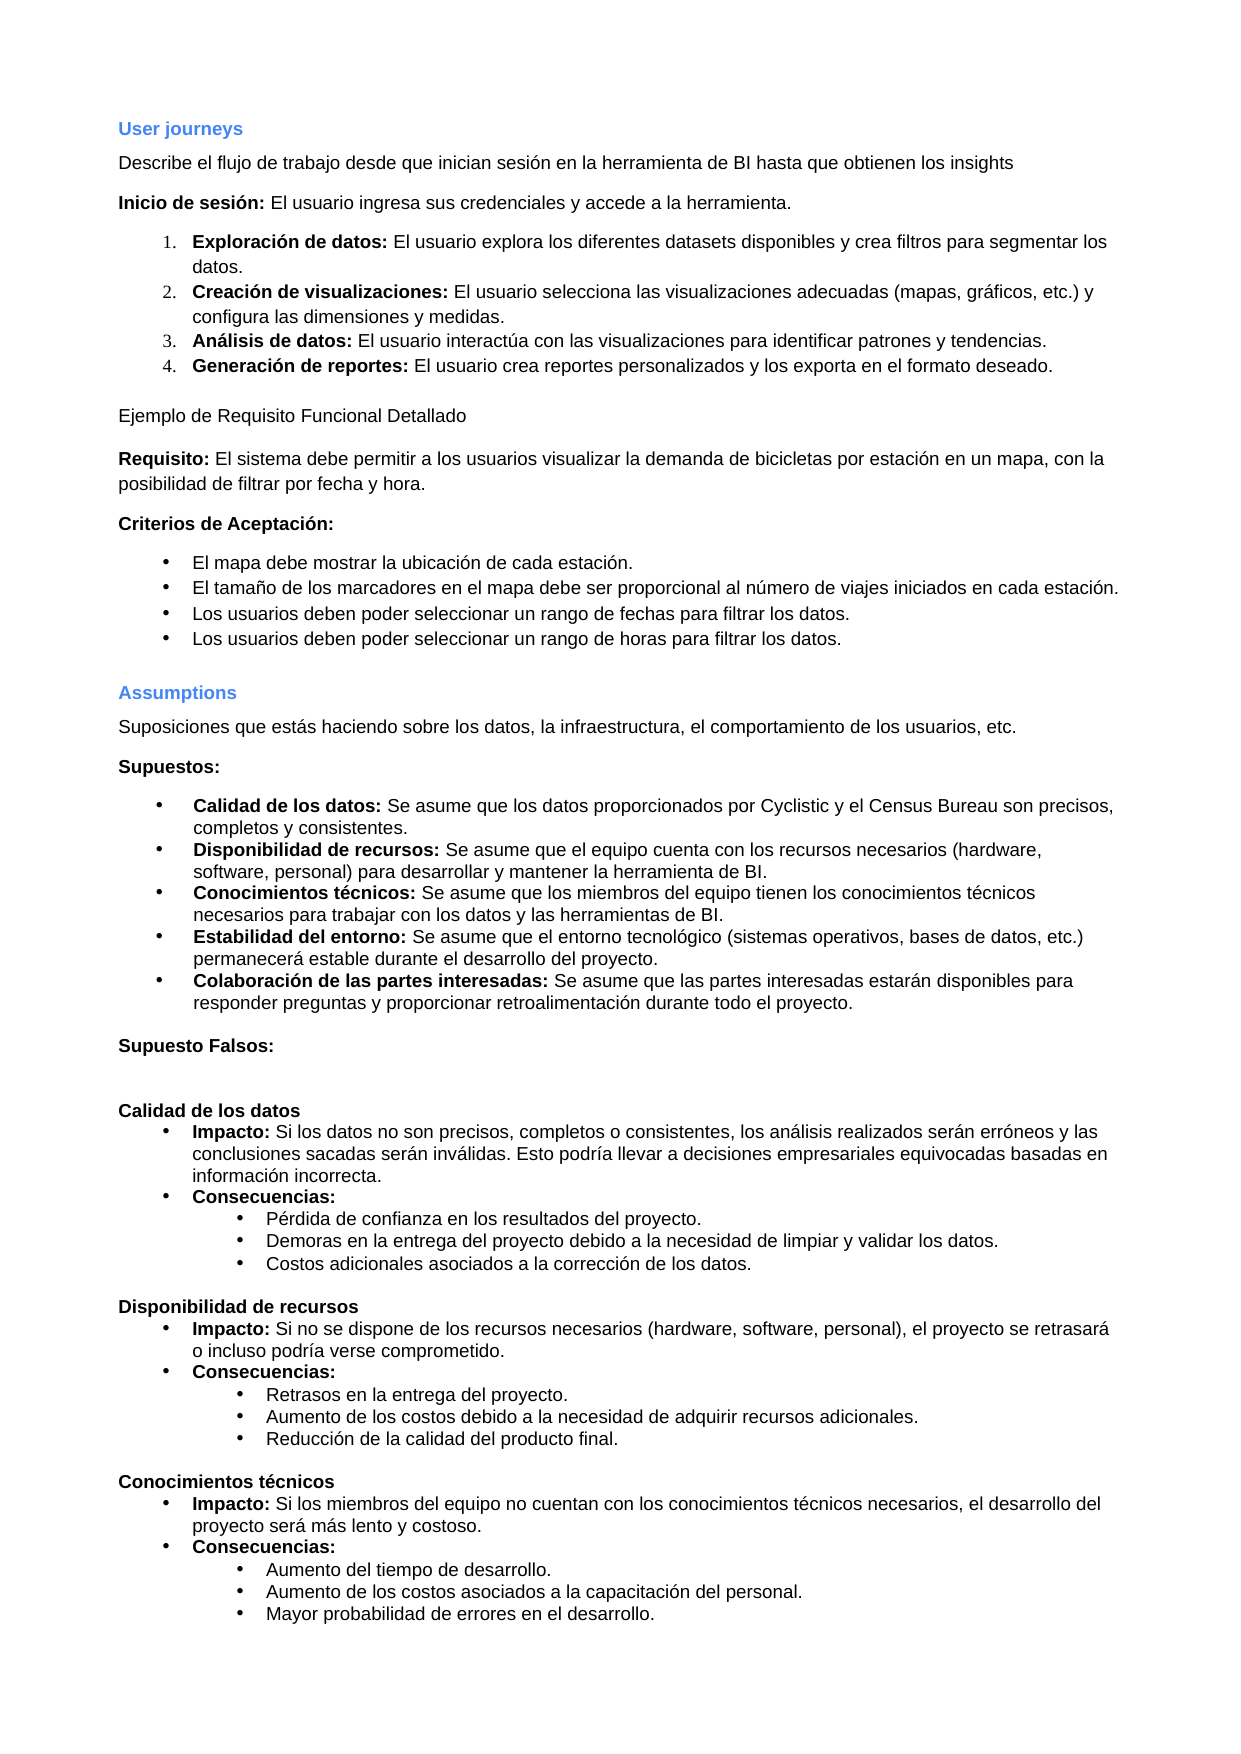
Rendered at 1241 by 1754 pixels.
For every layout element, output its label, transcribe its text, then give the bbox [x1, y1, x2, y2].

list Pérdida de confianza en los resultados del proyecto. [236, 1208, 1122, 1230]
list Costos adicionales asociados a la corrección de los datos. [236, 1252, 1122, 1274]
list Impacto: Si los datos no son precisos, completos o consistentes, los análisis realizados serán erróneos y las conclusiones sacadas serán inválidas. Esto podría llevar a decisiones empresariales equivocadas basadas en información incorrecta. [162, 1121, 1122, 1186]
text Supuestos: [118, 756, 1122, 777]
list Análisis de datos: El usuario interactúa con las visualizaciones para identificar patrones y tendencias. [162, 330, 1122, 352]
list Calidad de los datos: Se asume que los datos proporcionados por Cyclistic y el Census Bureau son precisos, completos y consistentes. [156, 795, 1122, 838]
list Creación de visualizaciones: El usuario selecciona las visualizaciones adecuadas (mapas, gráficos, etc.) y configura las dimensiones y medidas. [162, 281, 1122, 327]
list Los usuarios deben poder seleccionar un rango de fechas para filtrar los datos. [162, 602, 1122, 624]
text Disponibilidad de recursos [118, 1296, 1122, 1318]
subtitle User journeys [118, 118, 1122, 140]
list Consecuencias: [162, 1361, 1122, 1383]
list El mapa debe mostrar la ubicación de cada estación. [162, 552, 1122, 574]
text Suposiciones que estás haciendo sobre los datos, la infraestructura, el comportamiento de los usuarios, etc. [118, 716, 1122, 738]
list Generación de reportes: El usuario crea reportes personalizados y los exporta en el formato deseado. [162, 355, 1122, 377]
text Calidad de los datos [118, 1099, 1122, 1121]
list Consecuencias: [162, 1186, 1122, 1208]
text Criterios de Aceptación: [118, 512, 1122, 534]
text Requisito: El sistema debe permitir a los usuarios visualizar la demanda de bicicletas por estación en un mapa, con la posibilidad de filtrar por fecha y hora. [118, 448, 1122, 494]
list Disponibilidad de recursos: Se asume que el equipo cuenta con los recursos necesarios (hardware, software, personal) para desarrollar y mantener la herramienta de BI. [156, 838, 1122, 882]
list Reducción de la calidad del producto final. [236, 1427, 1122, 1449]
text Supuesto Falsos: [118, 1035, 1122, 1056]
list Los usuarios deben poder seleccionar un rango de horas para filtrar los datos. [162, 628, 1122, 650]
list Impacto: Si no se dispone de los recursos necesarios (hardware, software, personal), el proyecto se retrasará o incluso podría verse comprometido. [162, 1318, 1122, 1361]
list Aumento de los costos asociados a la capacitación del personal. [236, 1581, 1122, 1603]
list El tamaño de los marcadores en el mapa debe ser proporcional al número de viajes iniciados en cada estación. [162, 577, 1122, 599]
list Consecuencias: [162, 1536, 1122, 1558]
list Conocimientos técnicos: Se asume que los miembros del equipo tienen los conocimientos técnicos necesarios para trabajar con los datos y las herramientas de BI. [156, 882, 1122, 926]
list Exploración de datos: El usuario explora los diferentes datasets disponibles y crea filtros para segmentar los datos. [162, 231, 1122, 277]
list Colaboración de las partes interesadas: Se asume que las partes interesadas estarán disponibles para responder preguntas y proporcionar retroalimentación durante todo el proyecto. [156, 969, 1122, 1013]
list Aumento del tiempo de desarrollo. [236, 1558, 1122, 1581]
text Inicio de sesión: El usuario ingresa sus credenciales y accede a la herramienta. [118, 192, 1122, 213]
text Conocimientos técnicos [118, 1471, 1122, 1493]
subtitle Assumptions [118, 682, 1122, 704]
list Impacto: Si los miembros del equipo no cuentan con los conocimientos técnicos necesarios, el desarrollo del proyecto será más lento y costoso. [162, 1493, 1122, 1536]
list Aumento de los costos debido a la necesidad de adquirir recursos adicionales. [236, 1405, 1122, 1427]
list Estabilidad del entorno: Se asume que el entorno tecnológico (sistemas operativos, bases de datos, etc.) permanecerá estable durante el desarrollo del proyecto. [156, 926, 1122, 969]
list Mayor probabilidad de errores en el desarrollo. [236, 1603, 1122, 1625]
list Demoras en la entrega del proyecto debido a la necesidad de limpiar y validar los datos. [236, 1230, 1122, 1252]
list Retrasos en la entrega del proyecto. [236, 1383, 1122, 1405]
text Describe el flujo de trabajo desde que inician sesión en la herramienta de BI hasta que obtienen los insights [118, 152, 1122, 174]
subtitle Ejemplo de Requisito Funcional Detallado [118, 405, 1122, 427]
